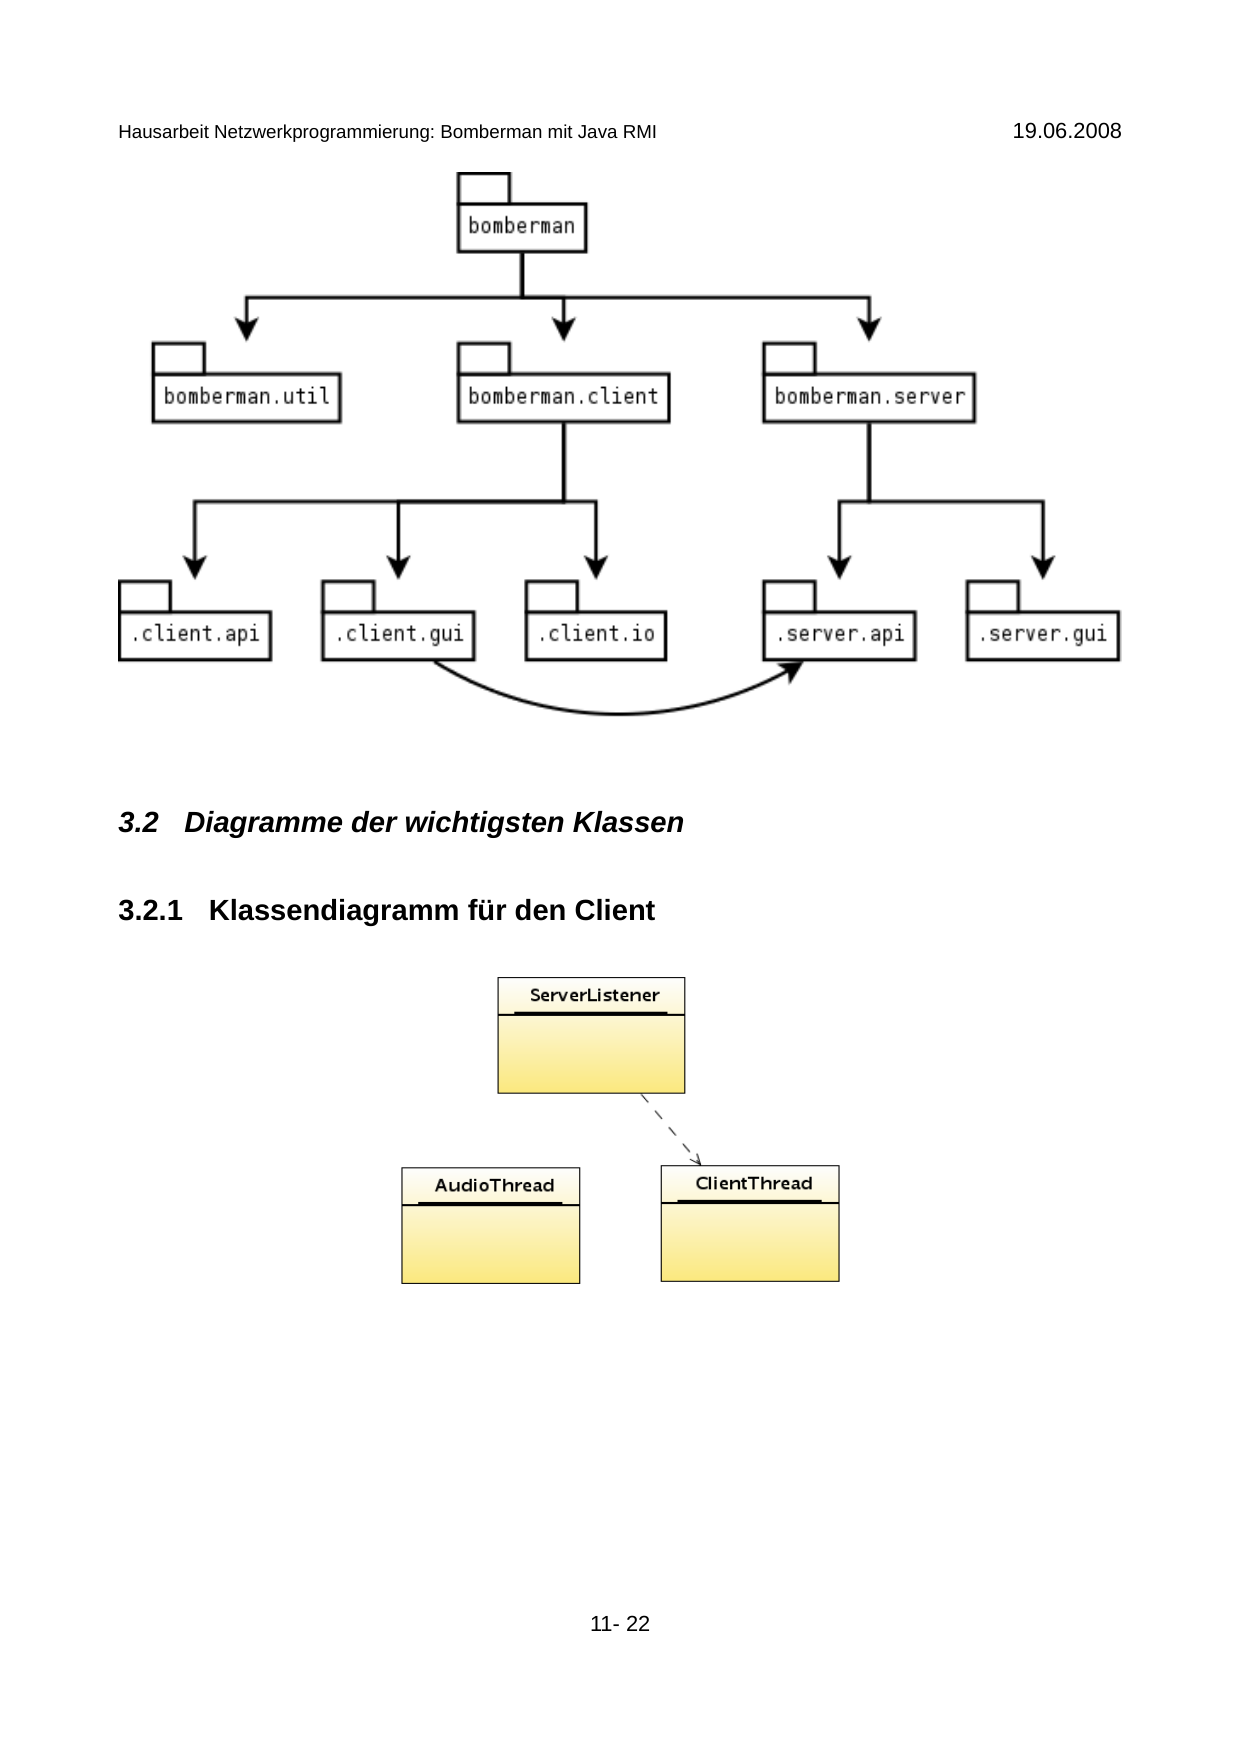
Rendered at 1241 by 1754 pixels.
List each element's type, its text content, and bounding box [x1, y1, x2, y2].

subtitle Klassendiagramm für den Client [118, 893, 1122, 927]
picture [378, 955, 862, 1305]
picture [118, 172, 1122, 718]
subtitle Diagramme der wichtigsten Klassen [118, 805, 1122, 839]
